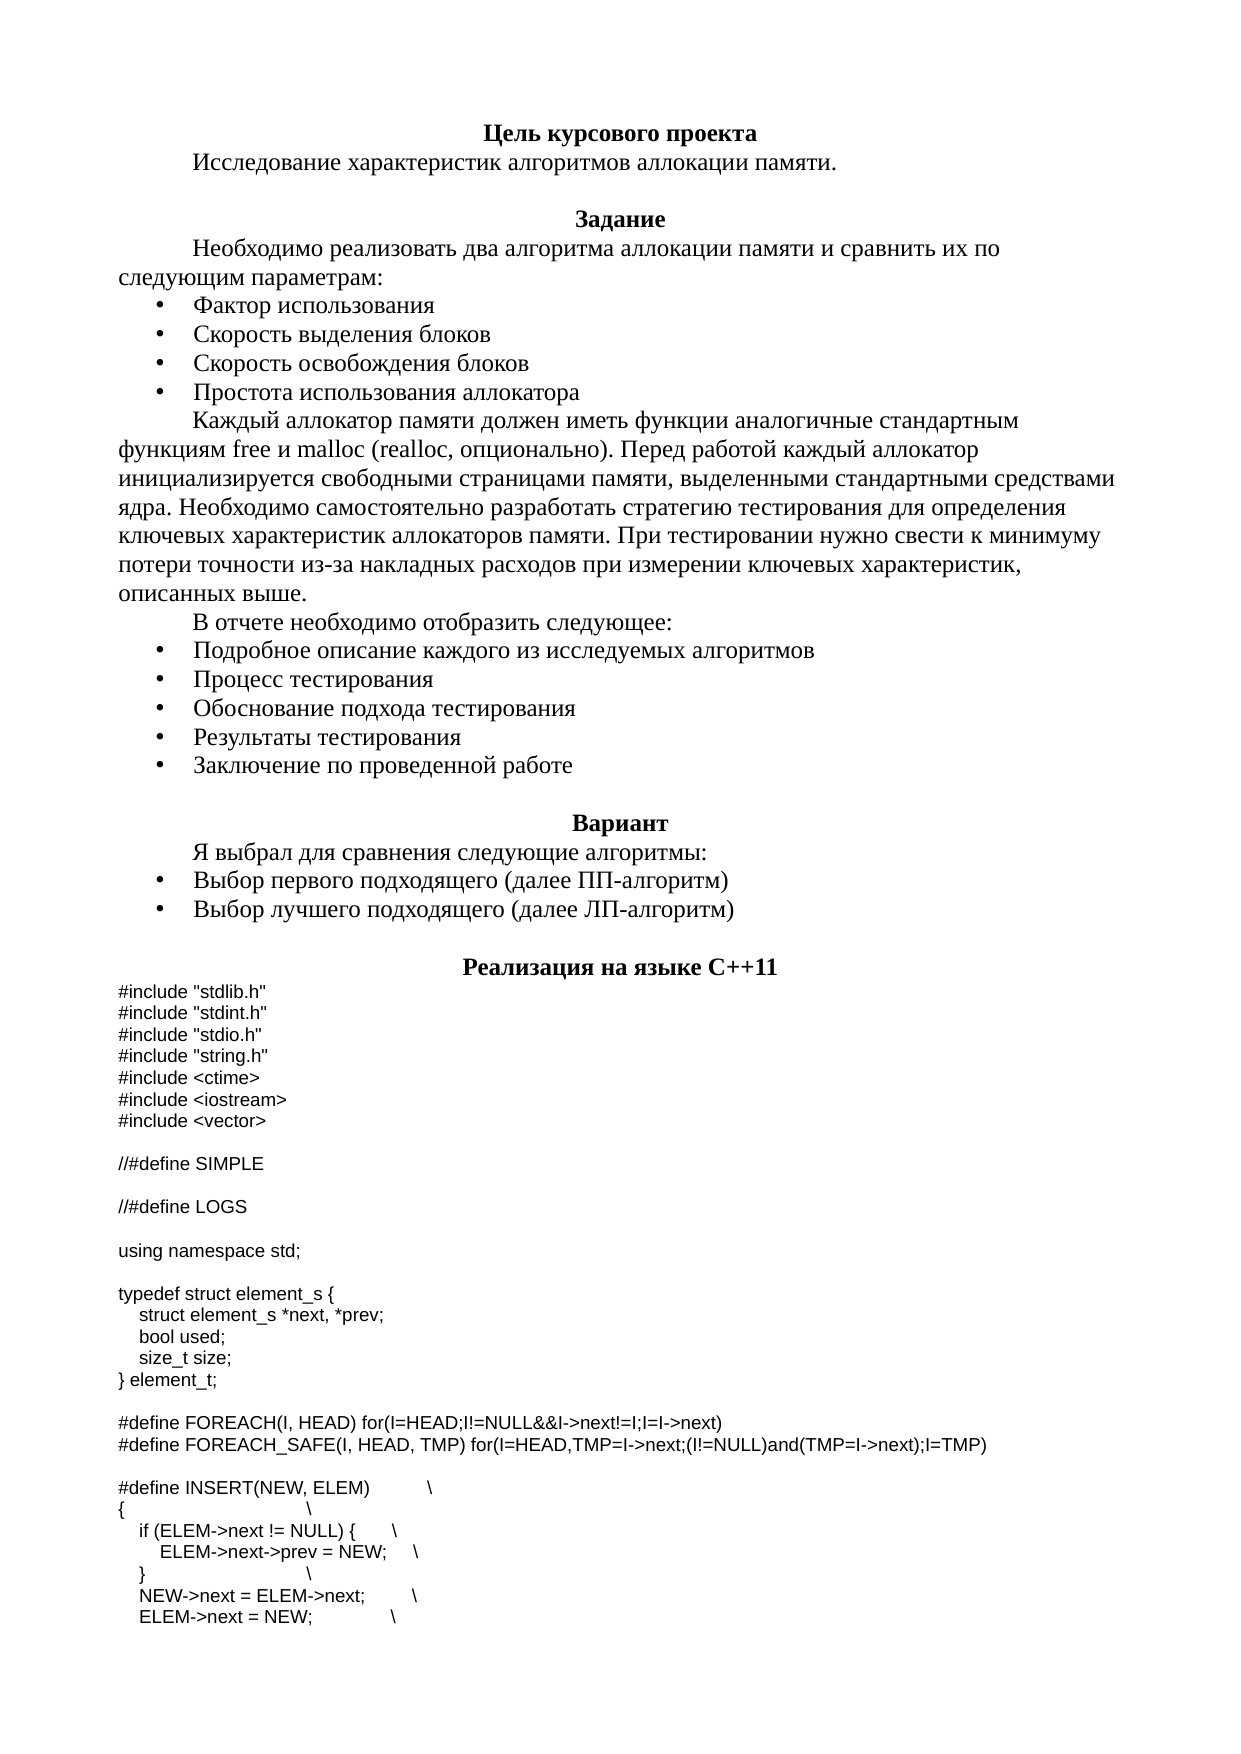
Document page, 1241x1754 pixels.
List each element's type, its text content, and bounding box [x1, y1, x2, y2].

text #include "stdio.h" [118, 1024, 1122, 1045]
text #include "stdlib.h" [118, 981, 1122, 1002]
text { \ [118, 1498, 1122, 1520]
list Заключение по проведенной работе [156, 751, 1122, 779]
text Задание [118, 204, 1122, 233]
text //#define SIMPLE [118, 1153, 1122, 1175]
list Результаты тестирования [156, 722, 1122, 751]
text using namespace std; [118, 1239, 1122, 1261]
text if (ELEM->next != NULL) { \ [118, 1520, 1122, 1541]
text Цель курсового проекта [118, 118, 1122, 147]
text Вариант [118, 808, 1122, 837]
list Процесс тестирования [156, 664, 1122, 693]
text Я выбрал для сравнения следующие алгоритмы: [118, 837, 1122, 866]
text #include "string.h" [118, 1045, 1122, 1067]
text ELEM->next = NEW; \ [118, 1606, 1122, 1627]
text В отчете необходимо отобразить следующее: [118, 607, 1122, 636]
text Необходимо реализовать два алгоритма аллокации памяти и сравнить их по следующим параметрам: [118, 233, 1122, 291]
text #include "stdint.h" [118, 1002, 1122, 1024]
list Простота использования аллокатора [156, 377, 1122, 406]
text bool used; [118, 1326, 1122, 1347]
list Обоснование подхода тестирования [156, 693, 1122, 722]
list Выбор лучшего подходящего (далее ЛП-алгоритм) [156, 894, 1122, 923]
text Исследование характеристик алгоритмов аллокации памяти. [118, 147, 1122, 176]
list Подробное описание каждого из исследуемых алгоритмов [156, 636, 1122, 664]
list Скорость освобождения блоков [156, 348, 1122, 377]
text size_t size; [118, 1347, 1122, 1369]
text Каждый аллокатор памяти должен иметь функции аналогичные стандартным функциям free и malloc (realloc, опционально). Перед работой каждый аллокатор инициализируется свободными страницами памяти, выделенными стандартными средствами ядра. Необходимо самостоятельно разработать стратегию тестирования для определения ключевых характеристик аллокаторов памяти. При тестировании нужно свести к минимуму потери точности из-за накладных расходов при измерении ключевых характеристик, описанных выше. [118, 406, 1122, 607]
text NEW->next = ELEM->next; \ [118, 1584, 1122, 1606]
text } \ [118, 1563, 1122, 1584]
text #include <vector> [118, 1110, 1122, 1132]
text #include <ctime> [118, 1067, 1122, 1088]
text //#define LOGS [118, 1196, 1122, 1218]
text typedef struct element_s { [118, 1282, 1122, 1304]
text Реализация на языке C++11 [118, 952, 1122, 981]
text #define INSERT(NEW, ELEM) \ [118, 1477, 1122, 1498]
list Выбор первого подходящего (далее ПП-алгоритм) [156, 866, 1122, 894]
text struct element_s *next, *prev; [118, 1304, 1122, 1326]
text #include <iostream> [118, 1088, 1122, 1110]
text } element_t; [118, 1369, 1122, 1390]
text ELEM->next->prev = NEW; \ [118, 1541, 1122, 1563]
list Скорость выделения блоков [156, 319, 1122, 348]
text #define FOREACH_SAFE(I, HEAD, TMP) for(I=HEAD,TMP=I->next;(I!=NULL)and(TMP=I->next);I=TMP) [118, 1433, 1122, 1455]
text #define FOREACH(I, HEAD) for(I=HEAD;I!=NULL&&I->next!=I;I=I->next) [118, 1412, 1122, 1433]
list Фактор использования [156, 291, 1122, 319]
